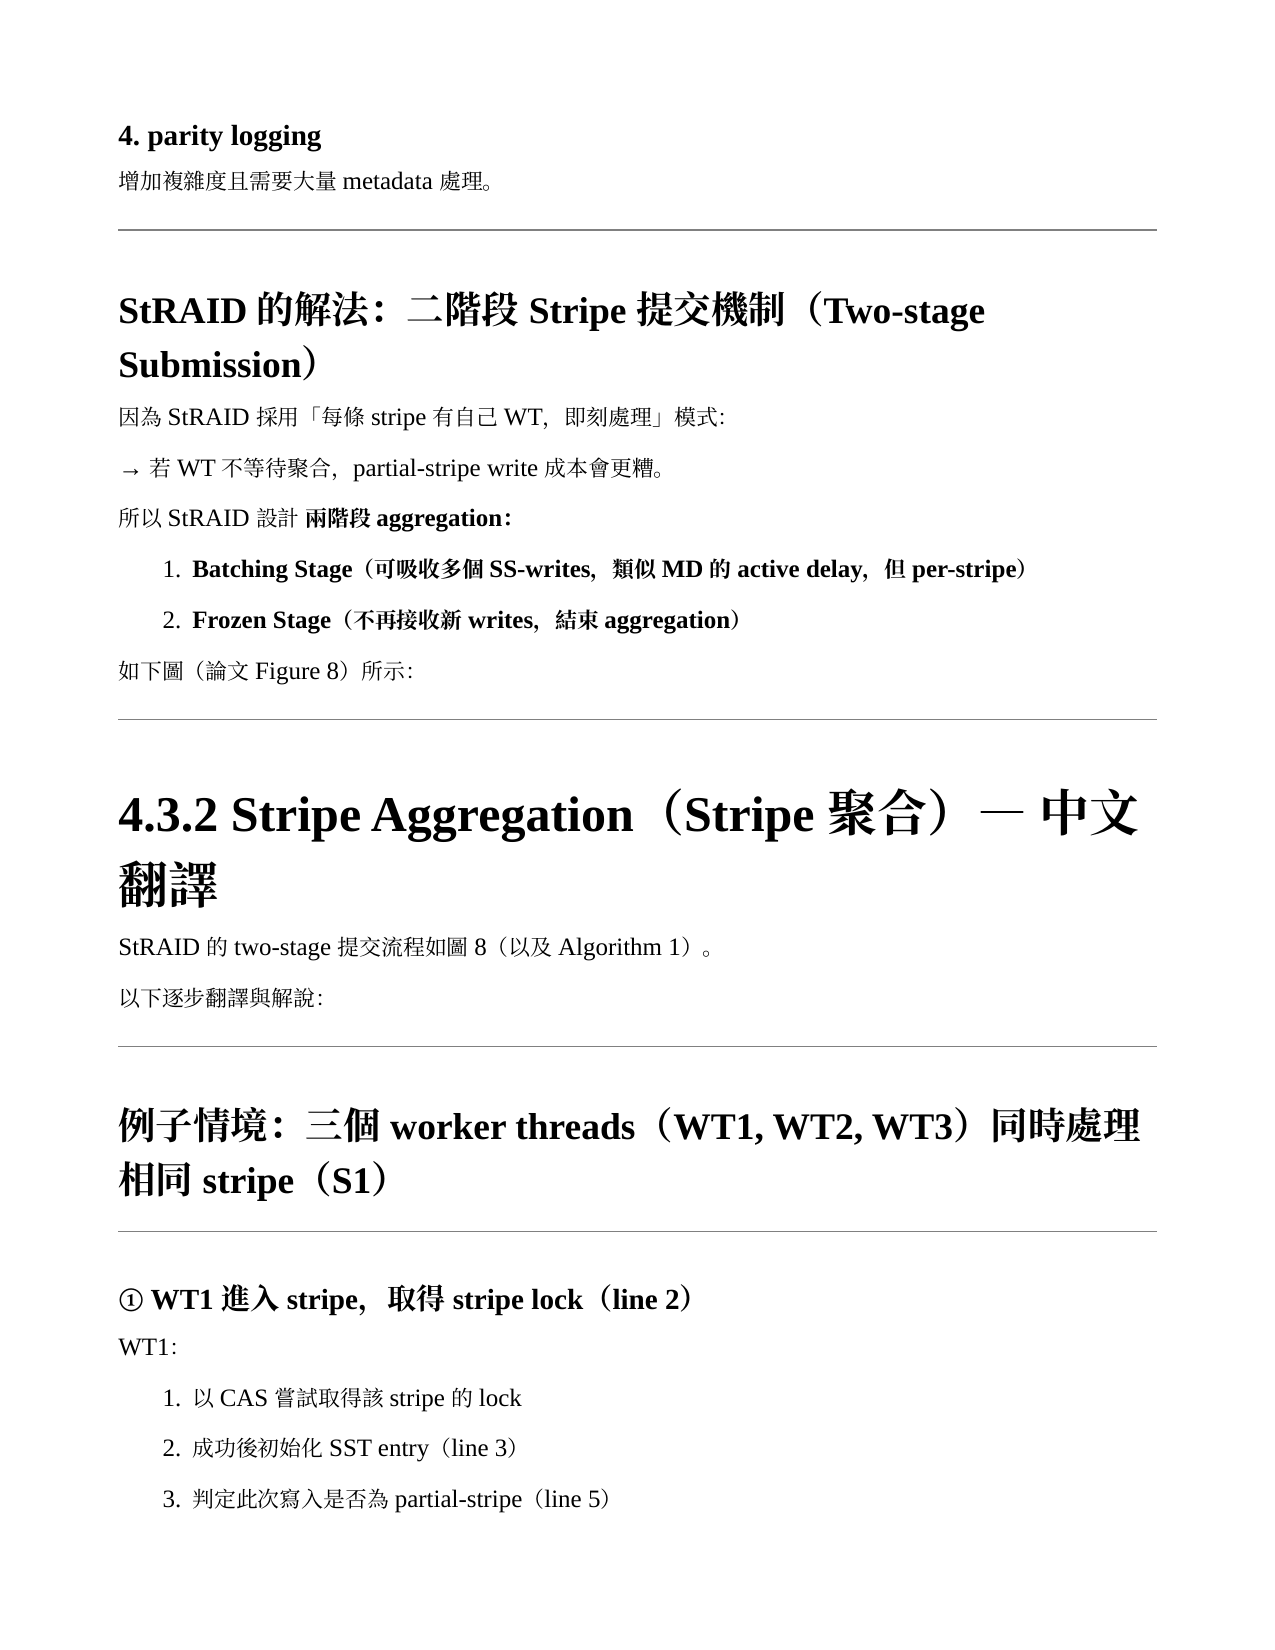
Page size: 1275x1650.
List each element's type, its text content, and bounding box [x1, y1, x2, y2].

text 增加複雜度且需要大量 metadata 處理。 [118, 164, 1157, 196]
text StRAID 的 two-stage 提交流程如圖 8（以及 Algorithm 1）。 [118, 930, 1157, 962]
list 以 CAS 嘗試取得該 stripe 的 lock [162, 1381, 1157, 1412]
subtitle 4. parity logging [118, 118, 1157, 152]
text 因為 StRAID 採用「每條 stripe 有自己 WT，即刻處理」模式： [118, 400, 1157, 432]
text 所以 StRAID 設計 兩階段 aggregation： [118, 502, 1157, 533]
list 成功後初始化 SST entry（line 3） [162, 1432, 1157, 1463]
text → 若 WT 不等待聚合，partial-stripe write 成本會更糟。 [118, 451, 1157, 482]
list 判定此次寫入是否為 partial-stripe（line 5） [162, 1482, 1157, 1514]
list Batching Stage（可吸收多個 SS-writes，類似 MD 的 active delay，但 per-stripe） [162, 552, 1157, 584]
subtitle StRAID 的解法：二階段 Stripe 提交機制（Two-stage Submission） [118, 280, 1157, 388]
subtitle 例子情境：三個 worker threads（WT1, WT2, WT3）同時處理相同 stripe（S1） [118, 1097, 1157, 1204]
text 如下圖（論文 Figure 8）所示： [118, 654, 1157, 685]
text 以下逐步翻譯與解說： [118, 981, 1157, 1012]
subtitle 4.3.2 Stripe Aggregation（Stripe 聚合）— 中文翻譯 [118, 774, 1157, 918]
subtitle ① WT1 進入 stripe，取得 stripe lock（line 2） [118, 1276, 1157, 1318]
list Frozen Stage（不再接收新 writes，結束 aggregation） [162, 603, 1157, 634]
text WT1： [118, 1330, 1157, 1362]
